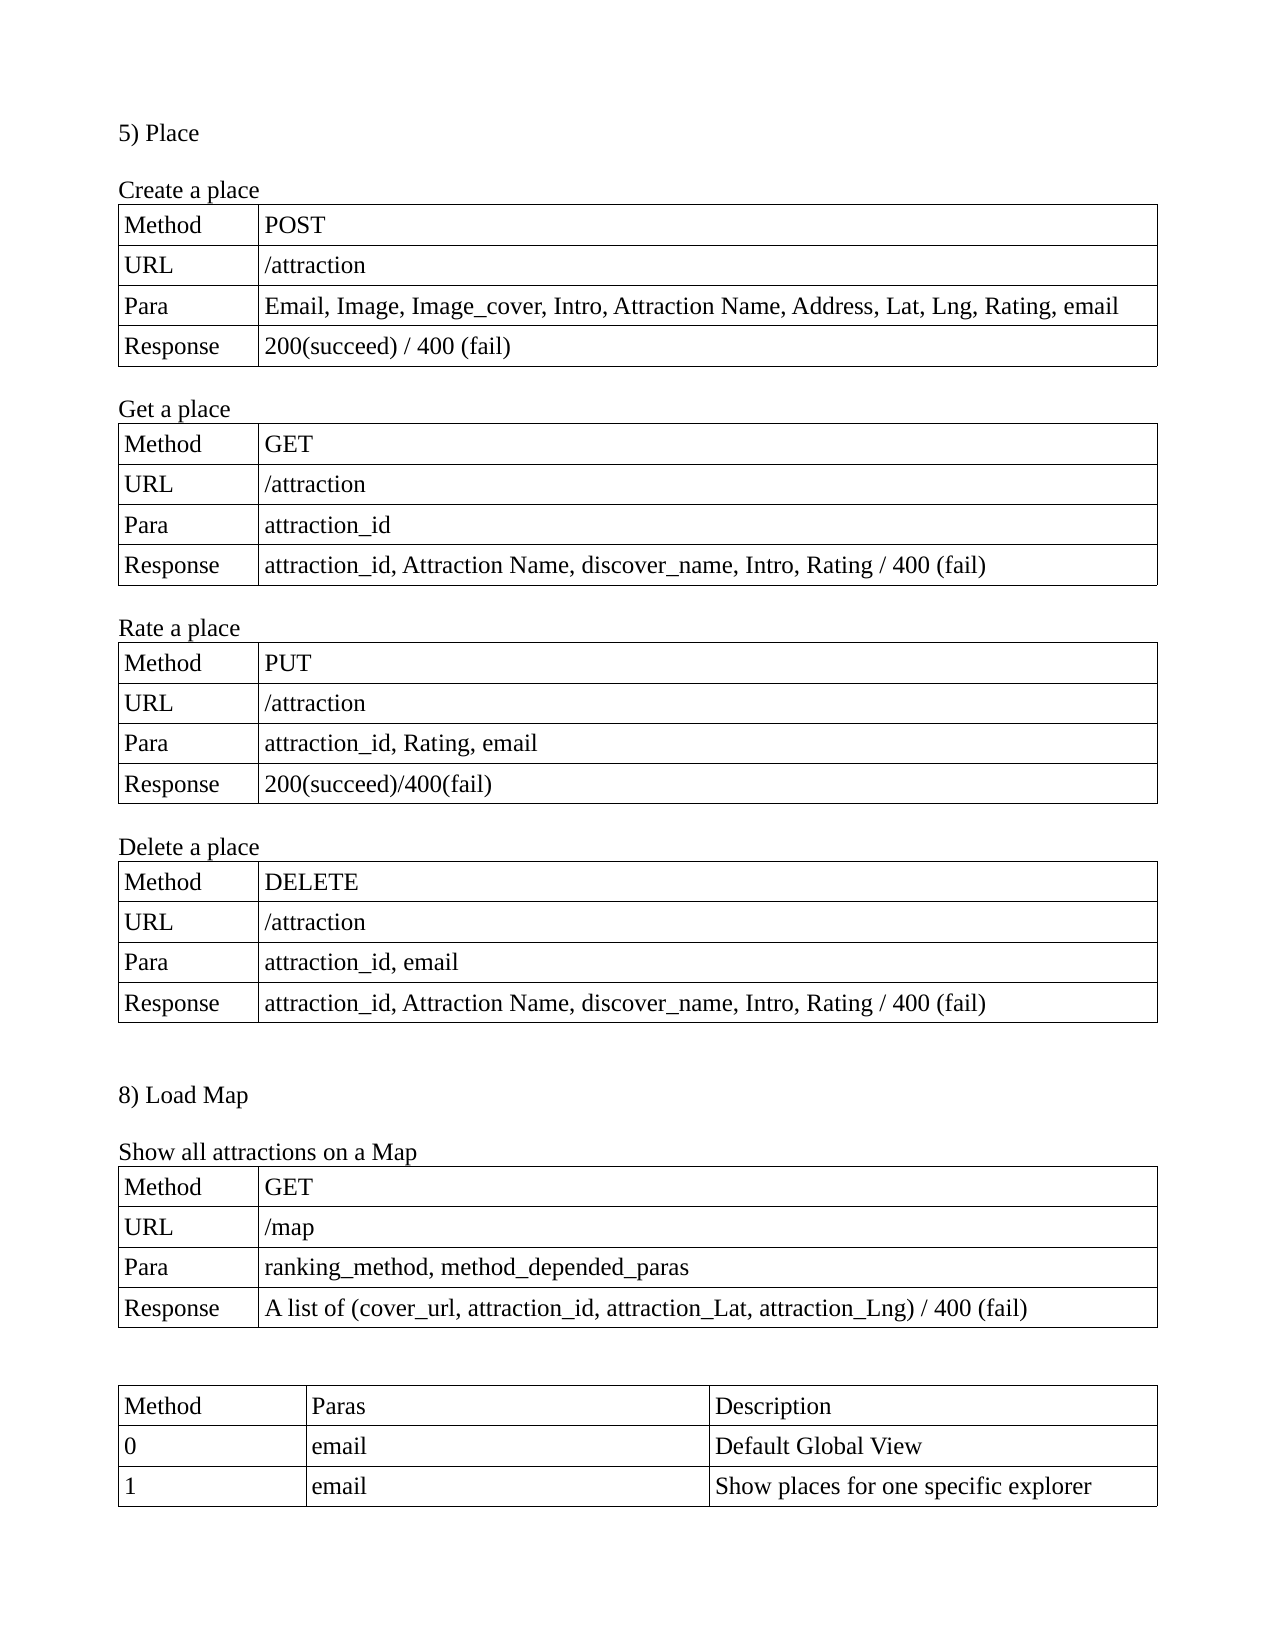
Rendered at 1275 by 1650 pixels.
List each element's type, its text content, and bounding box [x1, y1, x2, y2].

table_header Method [119, 643, 258, 682]
table_cell URL [119, 902, 258, 942]
table_cell Response [119, 983, 258, 1022]
table_cell attraction_id, Rating, email [259, 724, 1157, 763]
table_header DELETE [259, 862, 1157, 901]
table_cell Response [119, 326, 258, 366]
text Delete a place [118, 832, 1157, 861]
table_cell Para [119, 943, 258, 982]
table_cell /attraction [259, 902, 1157, 942]
table_cell Response [119, 1288, 258, 1327]
text Rate a place [118, 613, 1157, 642]
table_cell /attraction [259, 684, 1157, 723]
table_header GET [259, 1167, 1157, 1206]
table_cell URL [119, 1207, 258, 1247]
text 8) Load Map [118, 1080, 1157, 1108]
table_cell attraction_id, email [259, 943, 1157, 982]
table_cell /map [259, 1207, 1157, 1247]
table_header PUT [259, 643, 1157, 682]
text Show all attractions on a Map [118, 1137, 1157, 1166]
table_cell email [307, 1426, 709, 1466]
table_header Paras [307, 1386, 709, 1425]
text Get a place [118, 394, 1157, 423]
table_cell 200(succeed)/400(fail) [259, 764, 1157, 803]
table_cell URL [119, 465, 258, 504]
table_cell Para [119, 724, 258, 763]
table_header Method [119, 1167, 258, 1206]
table_cell Response [119, 764, 258, 803]
table_header Method [119, 1386, 306, 1425]
table_cell Para [119, 1248, 258, 1287]
table_cell URL [119, 684, 258, 723]
table_cell /attraction [259, 465, 1157, 504]
text 5) Place [118, 118, 1157, 147]
table_cell Email, Image, Image_cover, Intro, Attraction Name, Address, Lat, Lng, Rating, email [259, 286, 1157, 325]
table_header GET [259, 424, 1157, 463]
table_cell A list of (cover_url, attraction_id, attraction_Lat, attraction_Lng) / 400 (fail) [259, 1288, 1157, 1327]
table_cell Para [119, 505, 258, 544]
table_cell 1 [119, 1467, 306, 1506]
table_header Method [119, 862, 258, 901]
table_cell ranking_method, method_depended_paras [259, 1248, 1157, 1287]
table_header Method [119, 424, 258, 463]
table_cell Default Global View [710, 1426, 1157, 1466]
table_cell 200(succeed) / 400 (fail) [259, 326, 1157, 366]
table_cell 0 [119, 1426, 306, 1466]
table_cell /attraction [259, 246, 1157, 285]
table_cell Show places for one specific explorer [710, 1467, 1157, 1506]
table_header POST [259, 205, 1157, 245]
table_header Method [119, 205, 258, 245]
table_cell email [307, 1467, 709, 1506]
table_cell Response [119, 545, 258, 584]
text Create a place [118, 176, 1157, 204]
table_cell attraction_id, Attraction Name, discover_name, Intro, Rating / 400 (fail) [259, 983, 1157, 1022]
table_cell attraction_id [259, 505, 1157, 544]
table_cell URL [119, 246, 258, 285]
table_cell Para [119, 286, 258, 325]
table_header Description [710, 1386, 1157, 1425]
table_cell attraction_id, Attraction Name, discover_name, Intro, Rating / 400 (fail) [259, 545, 1157, 584]
